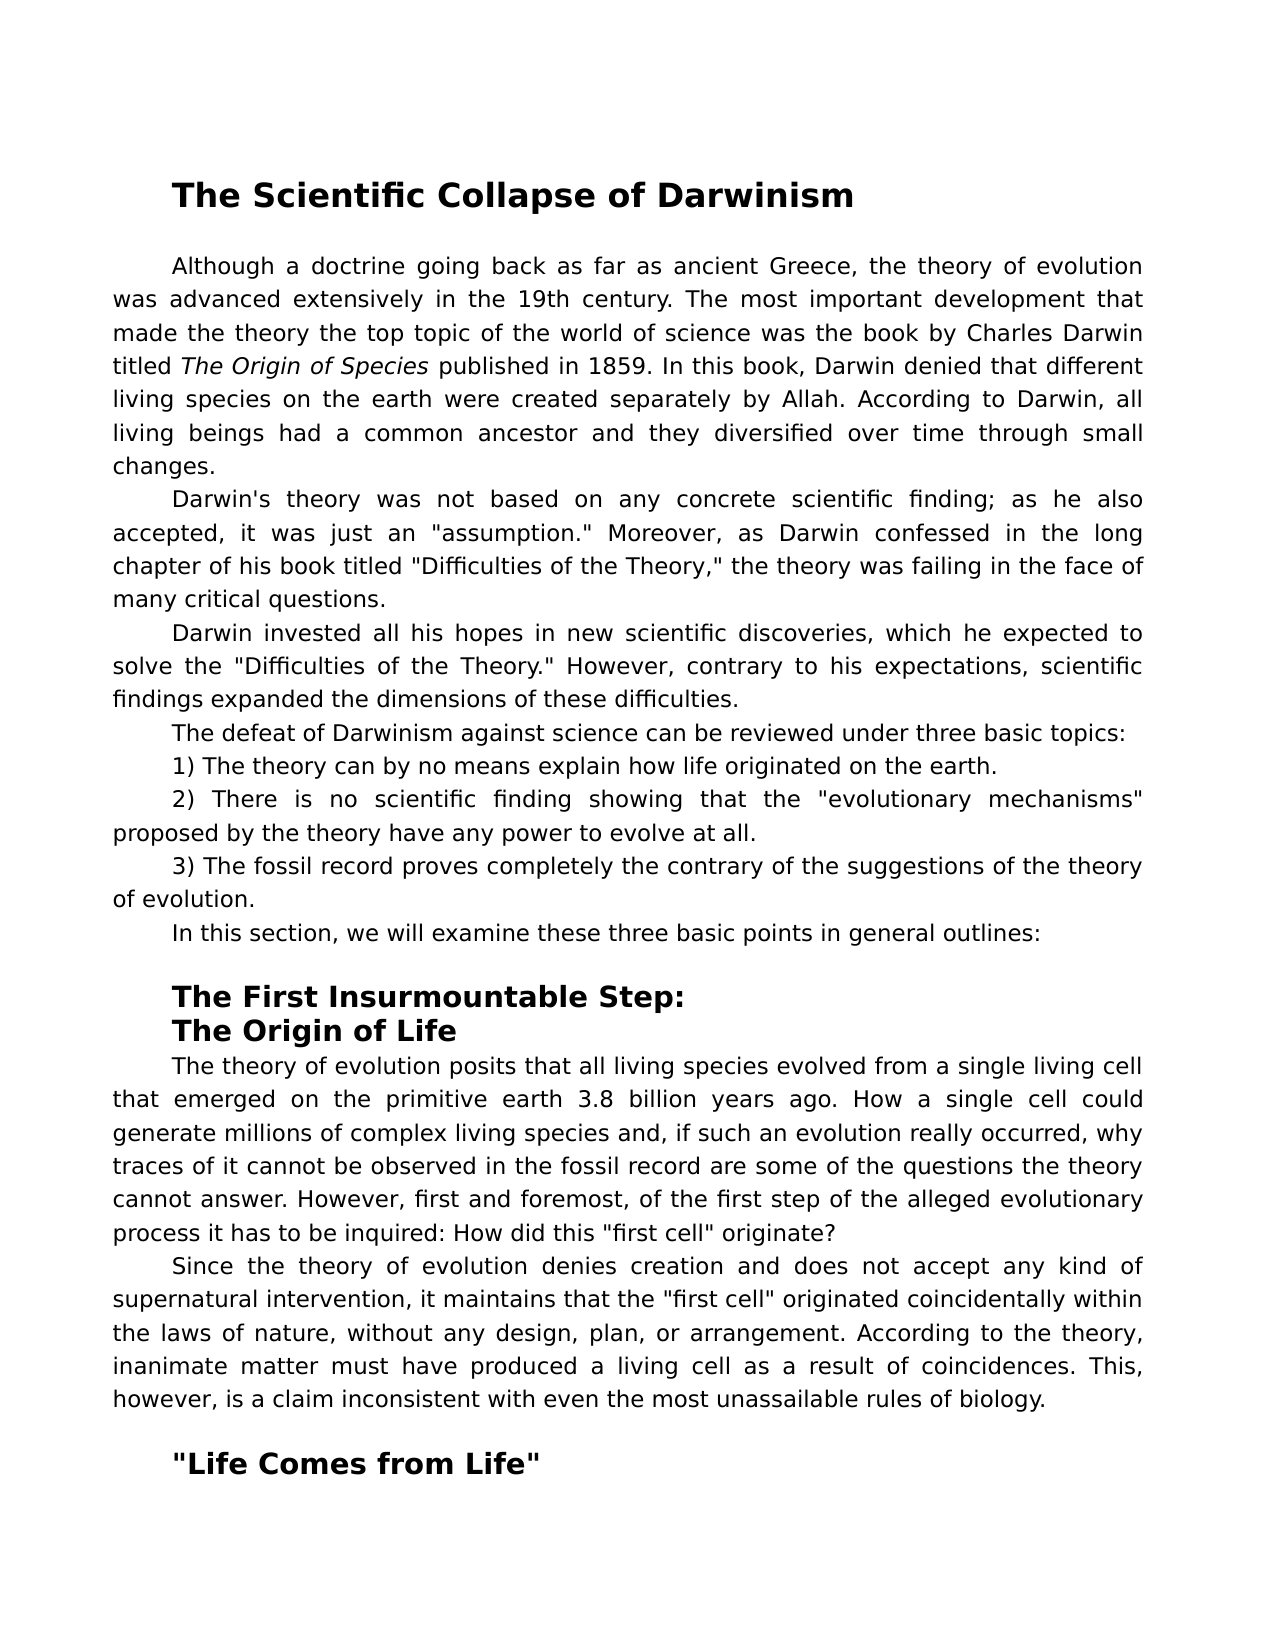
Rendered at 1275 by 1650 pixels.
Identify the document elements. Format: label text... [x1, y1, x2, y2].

text The defeat of Darwinism against science can be reviewed under three basic topics: [112, 714, 1145, 748]
text 2) There is no scientific finding showing that the "evolutionary mechanisms" proposed by the theory have any power to evolve at all. [112, 781, 1145, 848]
text In this section, we will examine these three basic points in general outlines: [112, 914, 1145, 948]
text The Scientific Collapse of Darwinism [112, 181, 1145, 214]
text 3) The fossil record proves completely the contrary of the suggestions of the theory of evolution. [112, 848, 1145, 914]
text The First Insurmountable Step: [112, 981, 1145, 1014]
text Darwin invested all his hopes in new scientific discoveries, which he expected to solve the "Difficulties of the Theory." However, contrary to his expectations, scientific findings expanded the dimensions of these difficulties. [112, 614, 1145, 714]
text 1) The theory can by no means explain how life originated on the earth. [112, 748, 1145, 781]
text Darwin's theory was not based on any concrete scientific finding; as he also accepted, it was just an "assumption." Moreover, as Darwin confessed in the long chapter of his book titled "Difficulties of the Theory," the theory was failing in the face of many critical questions. [112, 481, 1145, 614]
text The Origin of Life [112, 1014, 1145, 1048]
text "Life Comes from Life" [112, 1448, 1145, 1481]
text Since the theory of evolution denies creation and does not accept any kind of supernatural intervention, it maintains that the "first cell" originated coincidentally within the laws of nature, without any design, plan, or arrangement. According to the theory, inanimate matter must have produced a living cell as a result of coincidences. This, however, is a claim inconsistent with even the most unassailable rules of biology. [112, 1248, 1145, 1414]
text Although a doctrine going back as far as ancient Greece, the theory of evolution was advanced extensively in the 19th century. The most important development that made the theory the top topic of the world of science was the book by Charles Darwin titled The Origin of Species published in 1859. In this book, Darwin denied that different living species on the earth were created separately by Allah. According to Darwin, all living beings had a common ancestor and they diversified over time through small changes. [112, 248, 1145, 481]
text The theory of evolution posits that all living species evolved from a single living cell that emerged on the primitive earth 3.8 billion years ago. How a single cell could generate millions of complex living species and, if such an evolution really occurred, why traces of it cannot be observed in the fossil record are some of the questions the theory cannot answer. However, first and foremost, of the first step of the alleged evolutionary process it has to be inquired: How did this "first cell" originate? [112, 1048, 1145, 1248]
